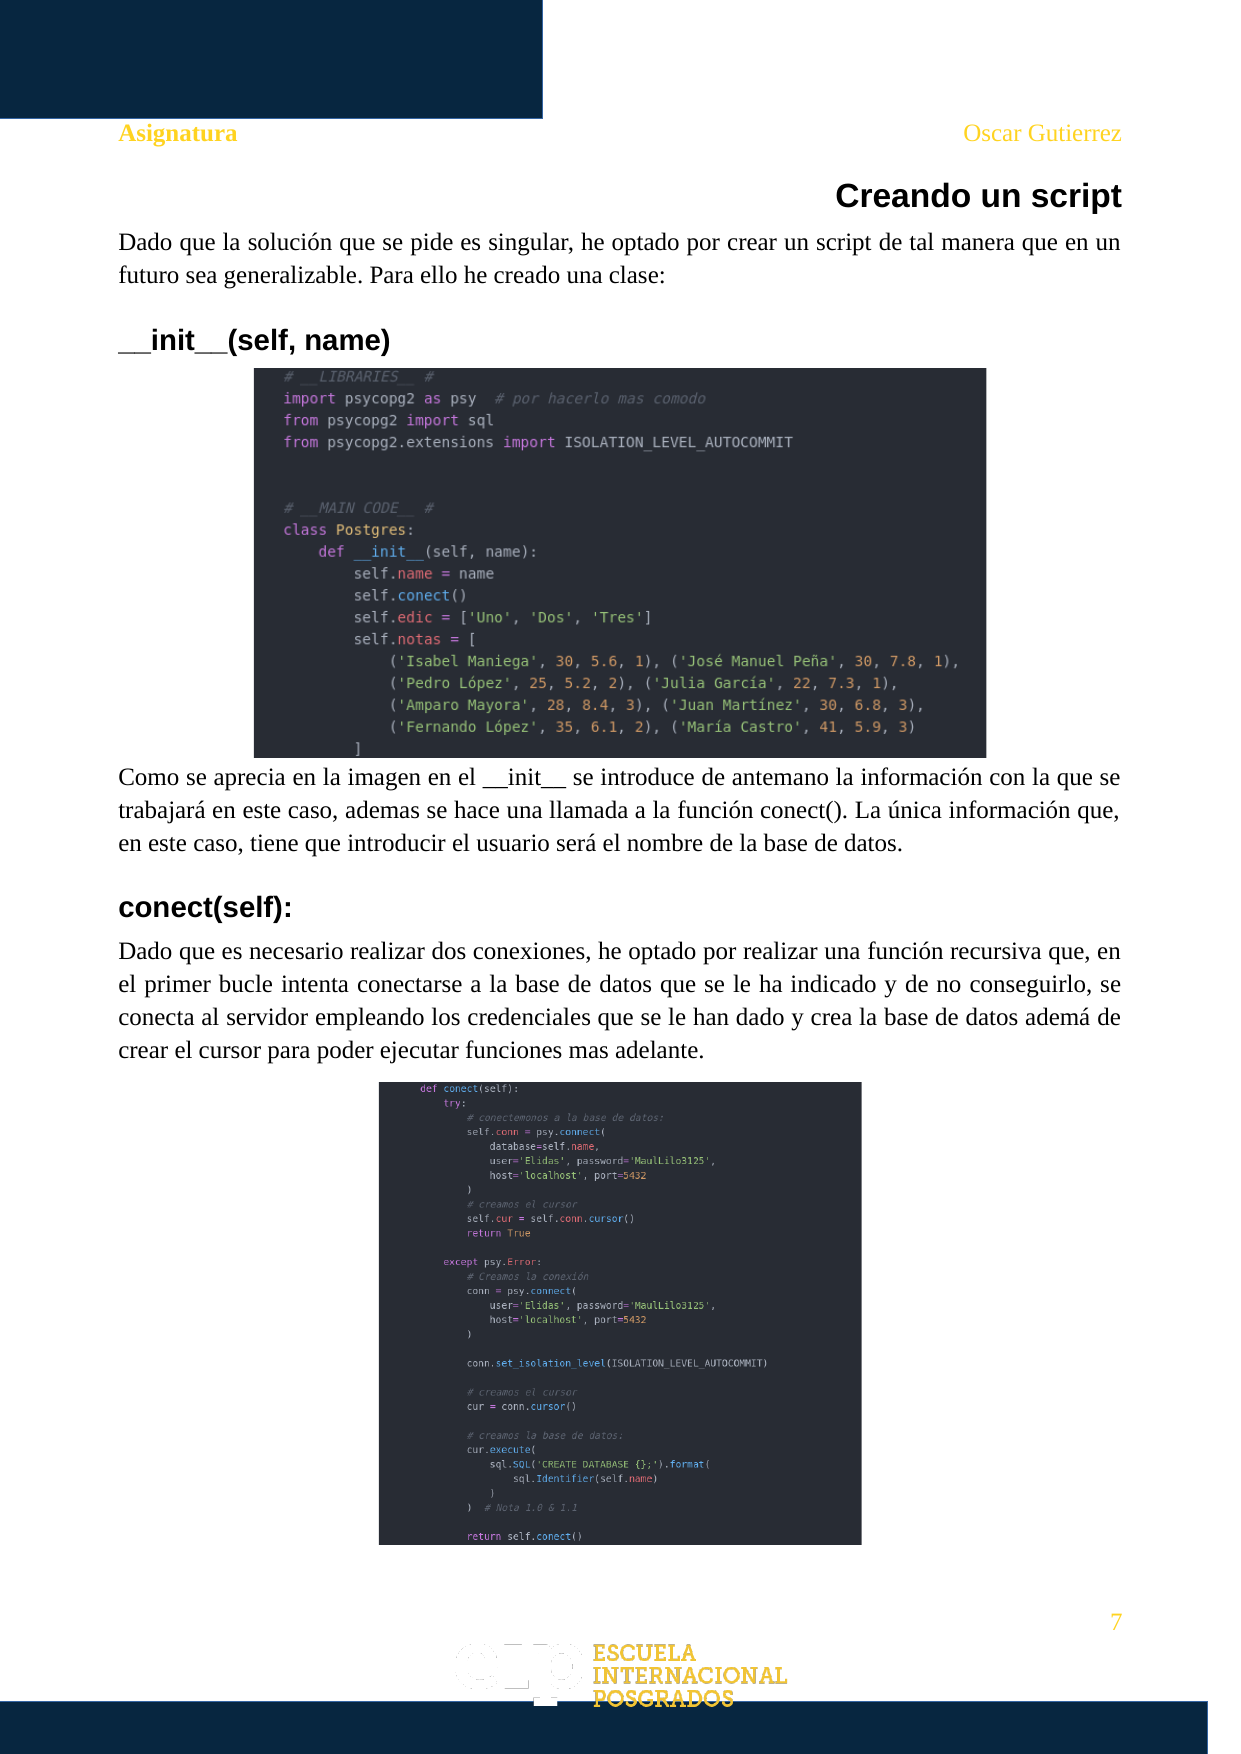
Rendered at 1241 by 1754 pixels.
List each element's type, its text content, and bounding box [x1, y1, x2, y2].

picture [253, 368, 987, 758]
subtitle Creando un script [118, 176, 1122, 215]
text Dado que es necesario realizar dos conexiones, he optado por realizar una función recursiva que, en el primer bucle intenta conectarse a la base de datos que se le ha indicado y de no conseguirlo, se conecta al servidor empleando los credenciales que se le han dado y crea la base de datos ademá de crear el cursor para poder ejecutar funciones mas adelante. [118, 936, 1122, 1064]
subtitle __init__(self, name) [118, 323, 1122, 356]
text Dado que la solución que se pide es singular, he optado por crear un script de tal manera que en un futuro sea generalizable. Para ello he creado una clase: [118, 227, 1122, 289]
picture [452, 1614, 788, 1712]
text Como se aprecia en la imagen en el __init__ se introduce de antemano la información con la que se trabajará en este caso, ademas se hace una llamada a la función conect(). La única información que, en este caso, tiene que introducir el usuario será el nombre de la base de datos. [118, 369, 1122, 857]
picture [378, 1082, 862, 1545]
subtitle conect(self): [118, 890, 1122, 924]
